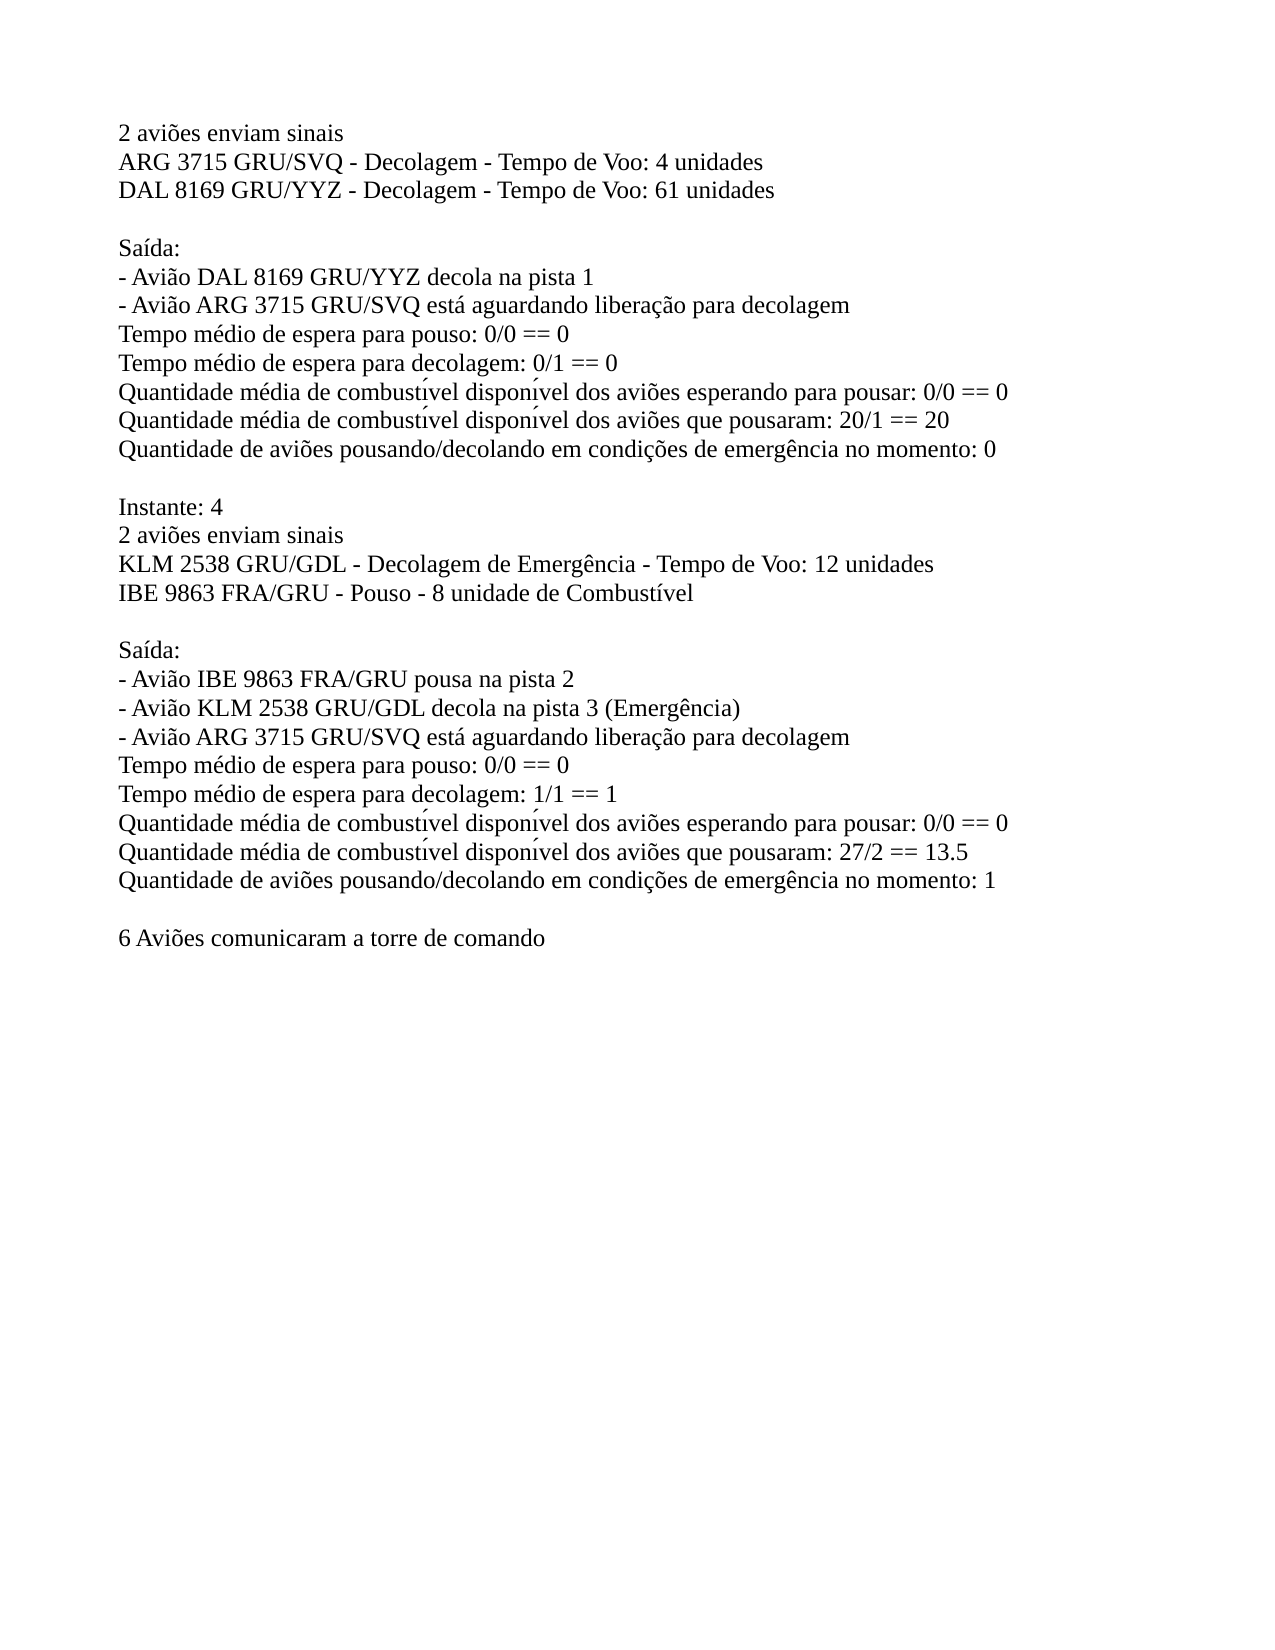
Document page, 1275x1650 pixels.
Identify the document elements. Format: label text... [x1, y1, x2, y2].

text Quantidade de aviões pousando/decolando em condições de emergência no momento: 0 [118, 434, 1157, 463]
text KLM 2538 GRU/GDL - Decolagem de Emergência - Tempo de Voo: 12 unidades [118, 549, 1157, 578]
text ARG 3715 GRU/SVQ - Decolagem - Tempo de Voo: 4 unidades [118, 147, 1157, 176]
text Quantidade média de combustı́vel disponı́vel dos aviões que pousaram: 20/1 == 20 [118, 406, 1157, 434]
text - Avião ARG 3715 GRU/SVQ está aguardando liberação para decolagem [118, 722, 1157, 751]
text 2 aviões enviam sinais [118, 521, 1157, 549]
text Saída: [118, 233, 1157, 262]
text 2 aviões enviam sinais [118, 118, 1157, 147]
text Instante: 4 [118, 492, 1157, 521]
text DAL 8169 GRU/YYZ - Decolagem - Tempo de Voo: 61 unidades [118, 176, 1157, 204]
text Tempo médio de espera para pouso: 0/0 == 0 [118, 751, 1157, 779]
text IBE 9863 FRA/GRU - Pouso - 8 unidade de Combustível [118, 578, 1157, 607]
text Saída: [118, 636, 1157, 664]
text Tempo médio de espera para decolagem: 0/1 == 0 [118, 348, 1157, 377]
text Tempo médio de espera para pouso: 0/0 == 0 [118, 319, 1157, 348]
text - Avião DAL 8169 GRU/YYZ decola na pista 1 [118, 262, 1157, 291]
text - Avião KLM 2538 GRU/GDL decola na pista 3 (Emergência) [118, 693, 1157, 722]
text Quantidade de aviões pousando/decolando em condições de emergência no momento: 1 [118, 866, 1157, 894]
text - Avião IBE 9863 FRA/GRU pousa na pista 2 [118, 664, 1157, 693]
text Quantidade média de combustı́vel disponı́vel dos aviões que pousaram: 27/2 == 13.5 [118, 837, 1157, 866]
text Quantidade média de combustı́vel disponı́vel dos aviões esperando para pousar: 0/0 == 0 [118, 808, 1157, 837]
text 6 Aviões comunicaram a torre de comando [118, 923, 1157, 952]
text Tempo médio de espera para decolagem: 1/1 == 1 [118, 779, 1157, 808]
text - Avião ARG 3715 GRU/SVQ está aguardando liberação para decolagem [118, 291, 1157, 319]
text Quantidade média de combustı́vel disponı́vel dos aviões esperando para pousar: 0/0 == 0 [118, 377, 1157, 406]
